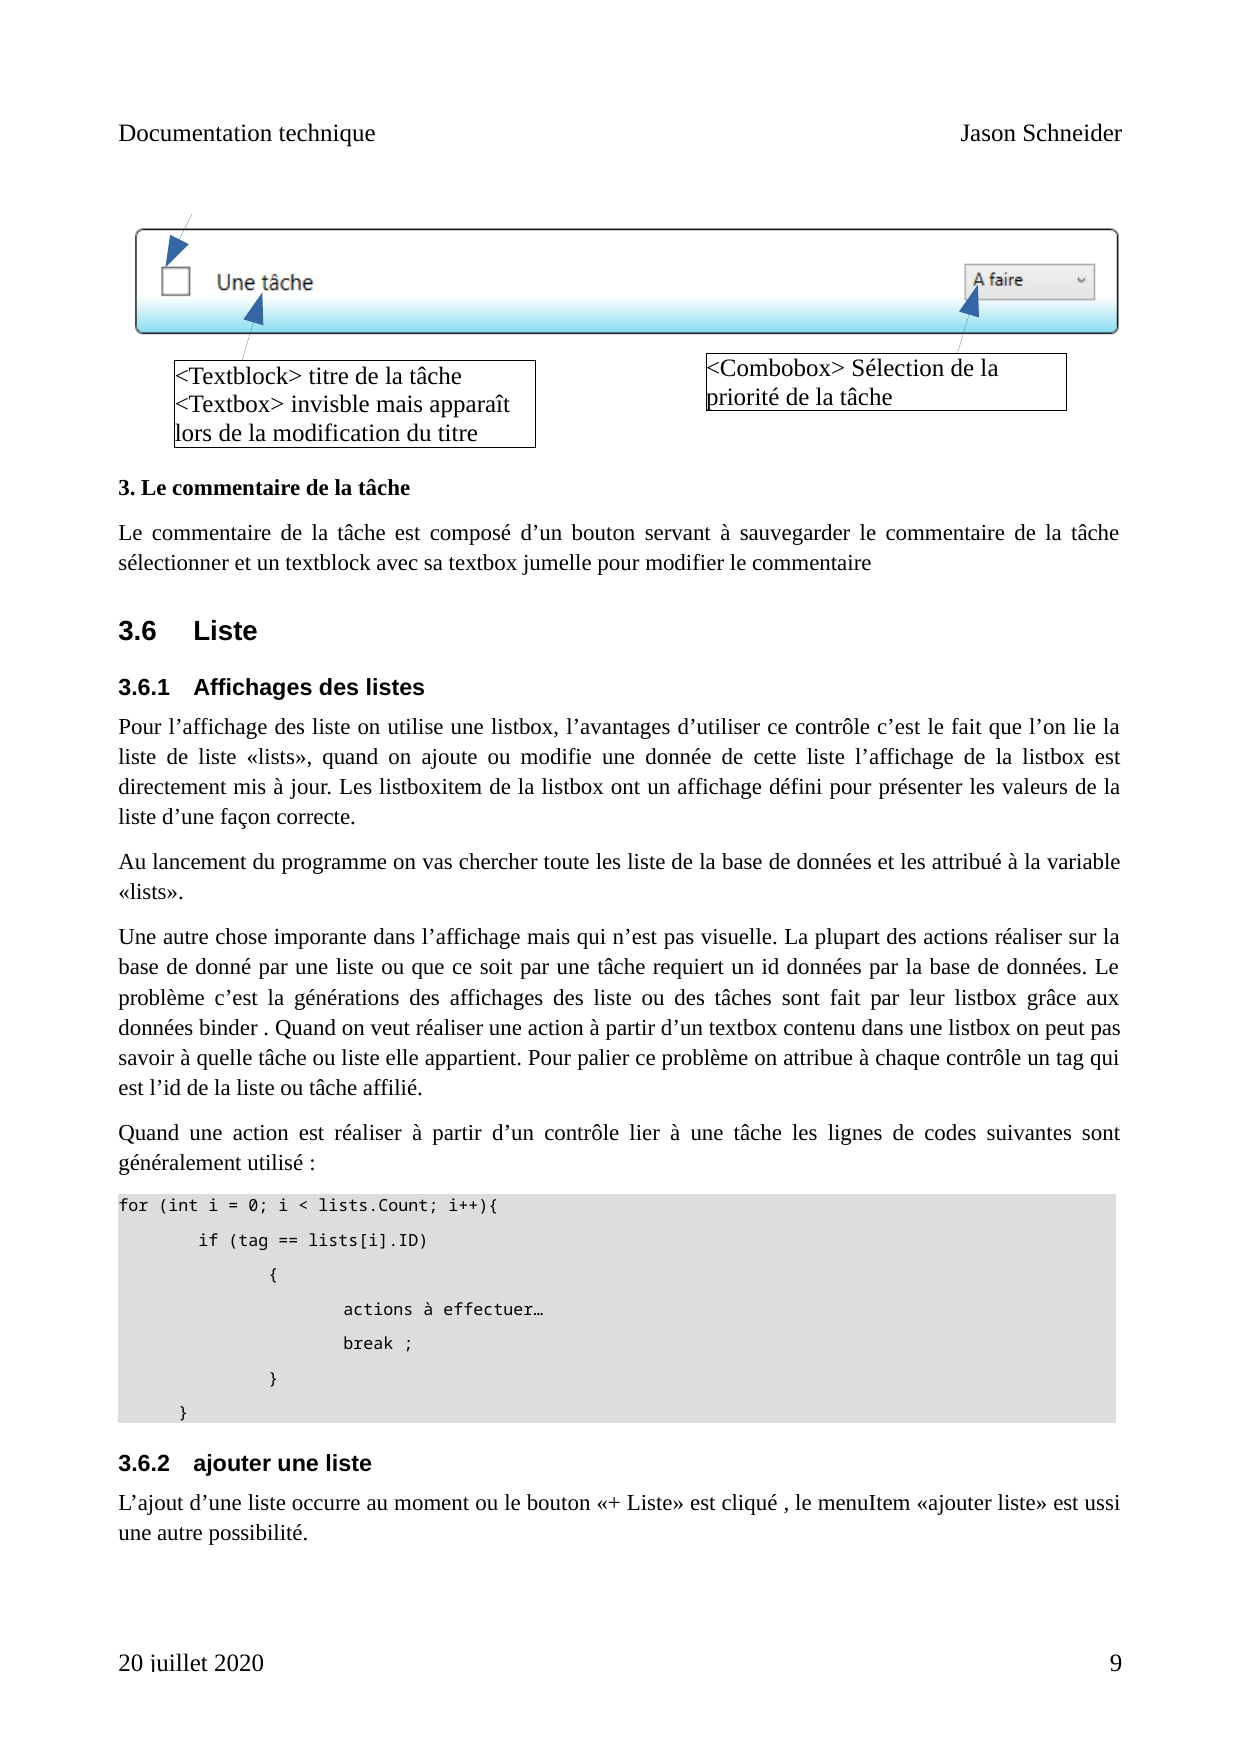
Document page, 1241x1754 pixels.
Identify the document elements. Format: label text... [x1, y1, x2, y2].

text { [118, 1263, 1116, 1286]
subtitle Liste [118, 614, 1122, 646]
text break ; [118, 1332, 1116, 1354]
text for (int i = 0; i < lists.Count; i++){ [118, 1194, 1116, 1217]
text Une autre chose imporante dans l’affichage mais qui n’est pas visuelle. La plupart des actions réaliser sur la base de donné par une liste ou que ce soit par une tâche requiert un id données par la base de données. Le problème c’est la générations des affichages des liste ou des tâches sont fait par leur listbox grâce aux données binder . Quand on veut réaliser une action à partir d’un textbox contenu dans une listbox on peut pas savoir à quelle tâche ou liste elle appartient. Pour palier ce problème on attribue à chaque contrôle un tag qui est l’id de la liste ou tâche affilié. [118, 923, 1122, 1101]
text } [118, 1401, 1116, 1423]
text Au lancement du programme on vas chercher toute les liste de la base de données et les attribué à la variable «lists». [118, 848, 1122, 905]
text Le commentaire de la tâche est composé d’un bouton servant à sauvegarder le commentaire de la tâche sélectionner et un textblock avec sa textbox jumelle pour modifier le commentaire [118, 519, 1122, 575]
subtitle Affichages des listes [118, 673, 1122, 700]
text 3. Le commentaire de la tâche [118, 474, 1122, 500]
text L’ajout d’une liste occurre au moment ou le bouton «+ Liste» est cliqué , le menuItem «ajouter liste» est ussi une autre possibilité. [118, 1489, 1122, 1546]
text Pour l’affichage des liste on utilise une listbox, l’avantages d’utiliser ce contrôle c’est le fait que l’on lie la liste de liste «lists», quand on ajoute ou modifie une donnée de cette liste l’affichage de la listbox est directement mis à jour. Les listboxitem de la listbox ont un affichage défini pour présenter les valeurs de la liste d’une façon correcte. [118, 713, 1122, 830]
subtitle ajouter une liste [118, 1450, 1122, 1477]
text actions à effectuer… [118, 1297, 1116, 1320]
text Quand une action est réaliser à partir d’un contrôle lier à une tâche les lignes de codes suivantes sont généralement utilisé : [118, 1119, 1122, 1176]
picture [127, 223, 1123, 336]
text } [118, 1366, 1116, 1389]
text if (tag == lists[i].ID) [118, 1228, 1116, 1251]
